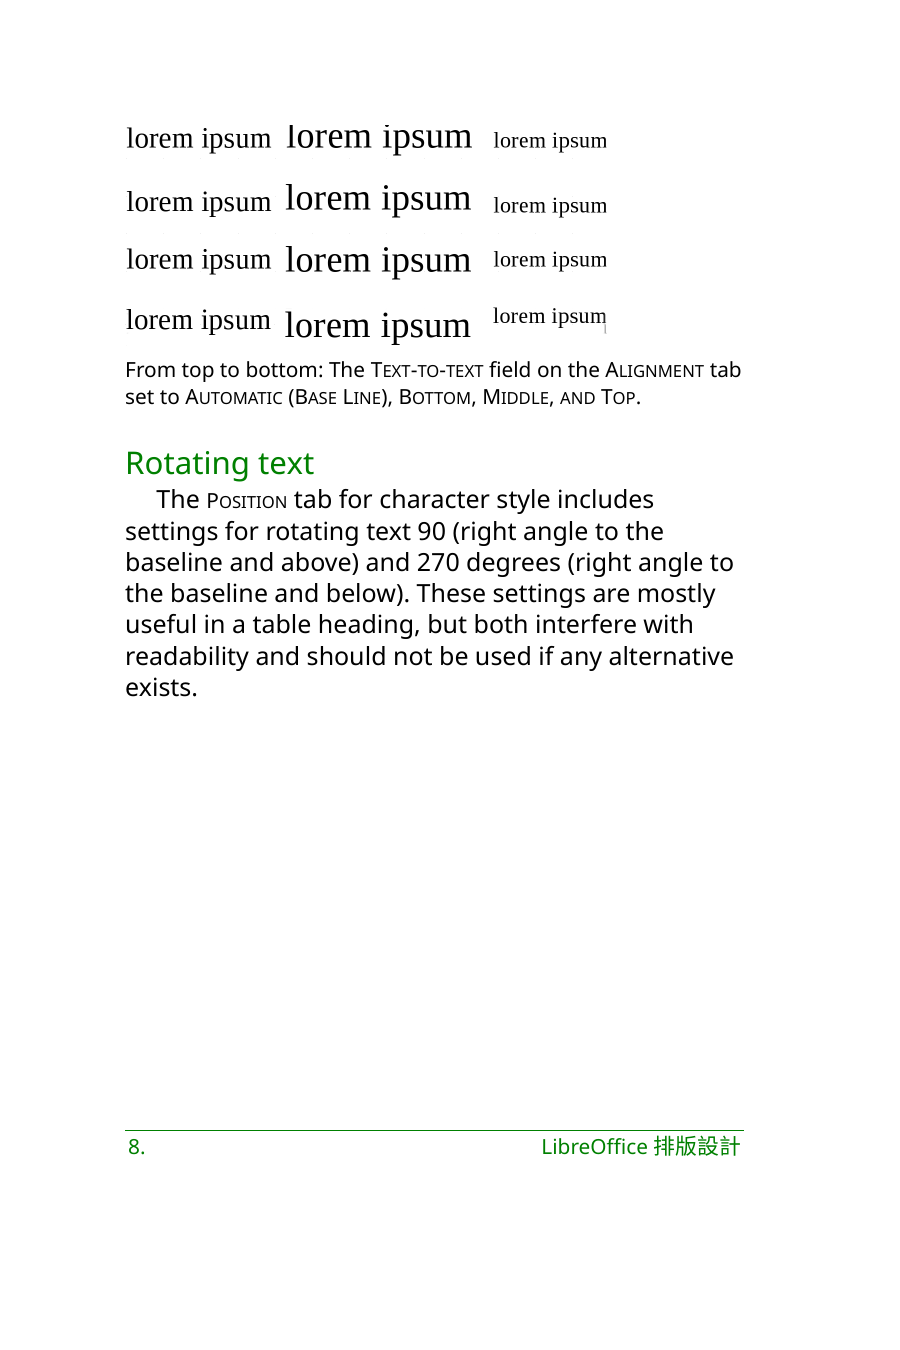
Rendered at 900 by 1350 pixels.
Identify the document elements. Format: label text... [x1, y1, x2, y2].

table_cell From top to bottom: The Text-to-text field on the Alignment tab set to Automatic (Base Line), Bottom, Middle, and Top. [125, 348, 744, 410]
subtitle Rotating text [125, 441, 744, 484]
table_header [125, 125, 744, 348]
text The Position tab for character style includes settings for rotating text 90 (right angle to the baseline and above) and 270 degrees (right angle to the baseline and below). These settings are mostly useful in a table heading, but both interfere with readability and should not be used if any alternative exists. [125, 484, 744, 703]
picture [125, 125, 607, 346]
